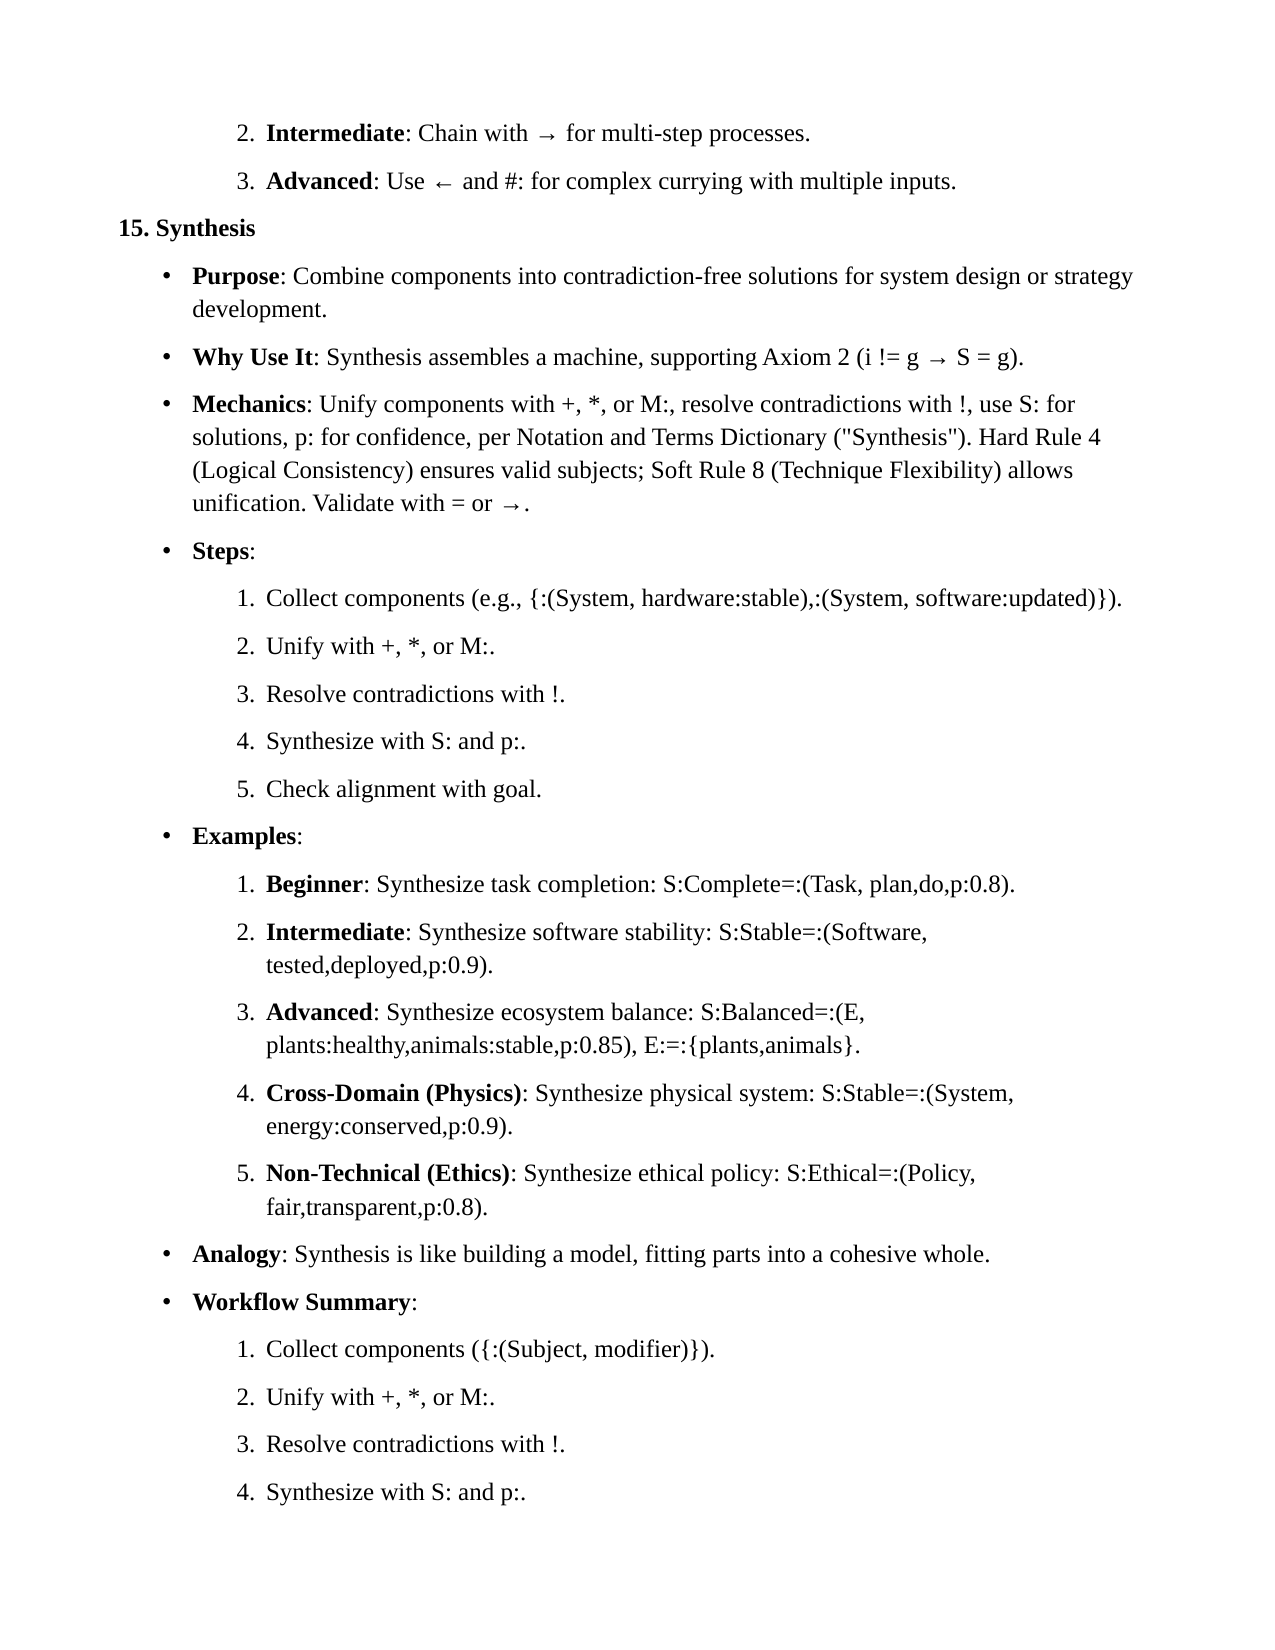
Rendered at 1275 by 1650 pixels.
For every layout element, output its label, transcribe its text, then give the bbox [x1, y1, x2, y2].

list Check alignment with goal. [236, 774, 1157, 803]
text 15. Synthesis [118, 213, 1157, 242]
list Examples: [162, 821, 1157, 850]
list Resolve contradictions with !. [236, 679, 1157, 707]
list Resolve contradictions with !. [236, 1429, 1157, 1458]
list Synthesize with S: and p:. [236, 1477, 1157, 1506]
list Workflow Summary: [162, 1287, 1157, 1316]
list Analogy: Synthesis is like building a model, fitting parts into a cohesive whole. [162, 1239, 1157, 1268]
list Why Use It: Synthesis assembles a machine, supporting Axiom 2 (i != g → S = g). [162, 342, 1157, 370]
list Collect components ({:(Subject, modifier)}). [236, 1334, 1157, 1363]
list Advanced: Synthesize ecosystem balance: S:Balanced=:(E, plants:healthy,animals:stable,p:0.85), E:=:{plants,animals}. [236, 997, 1157, 1059]
list Collect components (e.g., {:(System, hardware:stable),:(System, software:updated)}). [236, 583, 1157, 612]
list Steps: [162, 536, 1157, 564]
list Intermediate: Synthesize software stability: S:Stable=:(Software, tested,deployed,p:0.9). [236, 917, 1157, 978]
list Advanced: Use ← and #: for complex currying with multiple inputs. [236, 166, 1157, 194]
list Mechanics: Unify components with +, *, or M:, resolve contradictions with !, use S: for solutions, p: for confidence, per Notation and Terms Dictionary ("Synthesis"). Hard Rule 4 (Logical Consistency) ensures valid subjects; Soft Rule 8 (Technique Flexibility) allows unification. Validate with = or →. [162, 389, 1157, 517]
list Synthesize with S: and p:. [236, 726, 1157, 755]
list Purpose: Combine components into contradiction-free solutions for system design or strategy development. [162, 261, 1157, 323]
list Beginner: Synthesize task completion: S:Complete=:(Task, plan,do,p:0.8). [236, 869, 1157, 898]
list Unify with +, *, or M:. [236, 1382, 1157, 1411]
list Cross-Domain (Physics): Synthesize physical system: S:Stable=:(System, energy:conserved,p:0.9). [236, 1078, 1157, 1140]
list Unify with +, *, or M:. [236, 631, 1157, 660]
list Intermediate: Chain with → for multi-step processes. [236, 118, 1157, 147]
list Non-Technical (Ethics): Synthesize ethical policy: S:Ethical=:(Policy, fair,transparent,p:0.8). [236, 1158, 1157, 1220]
